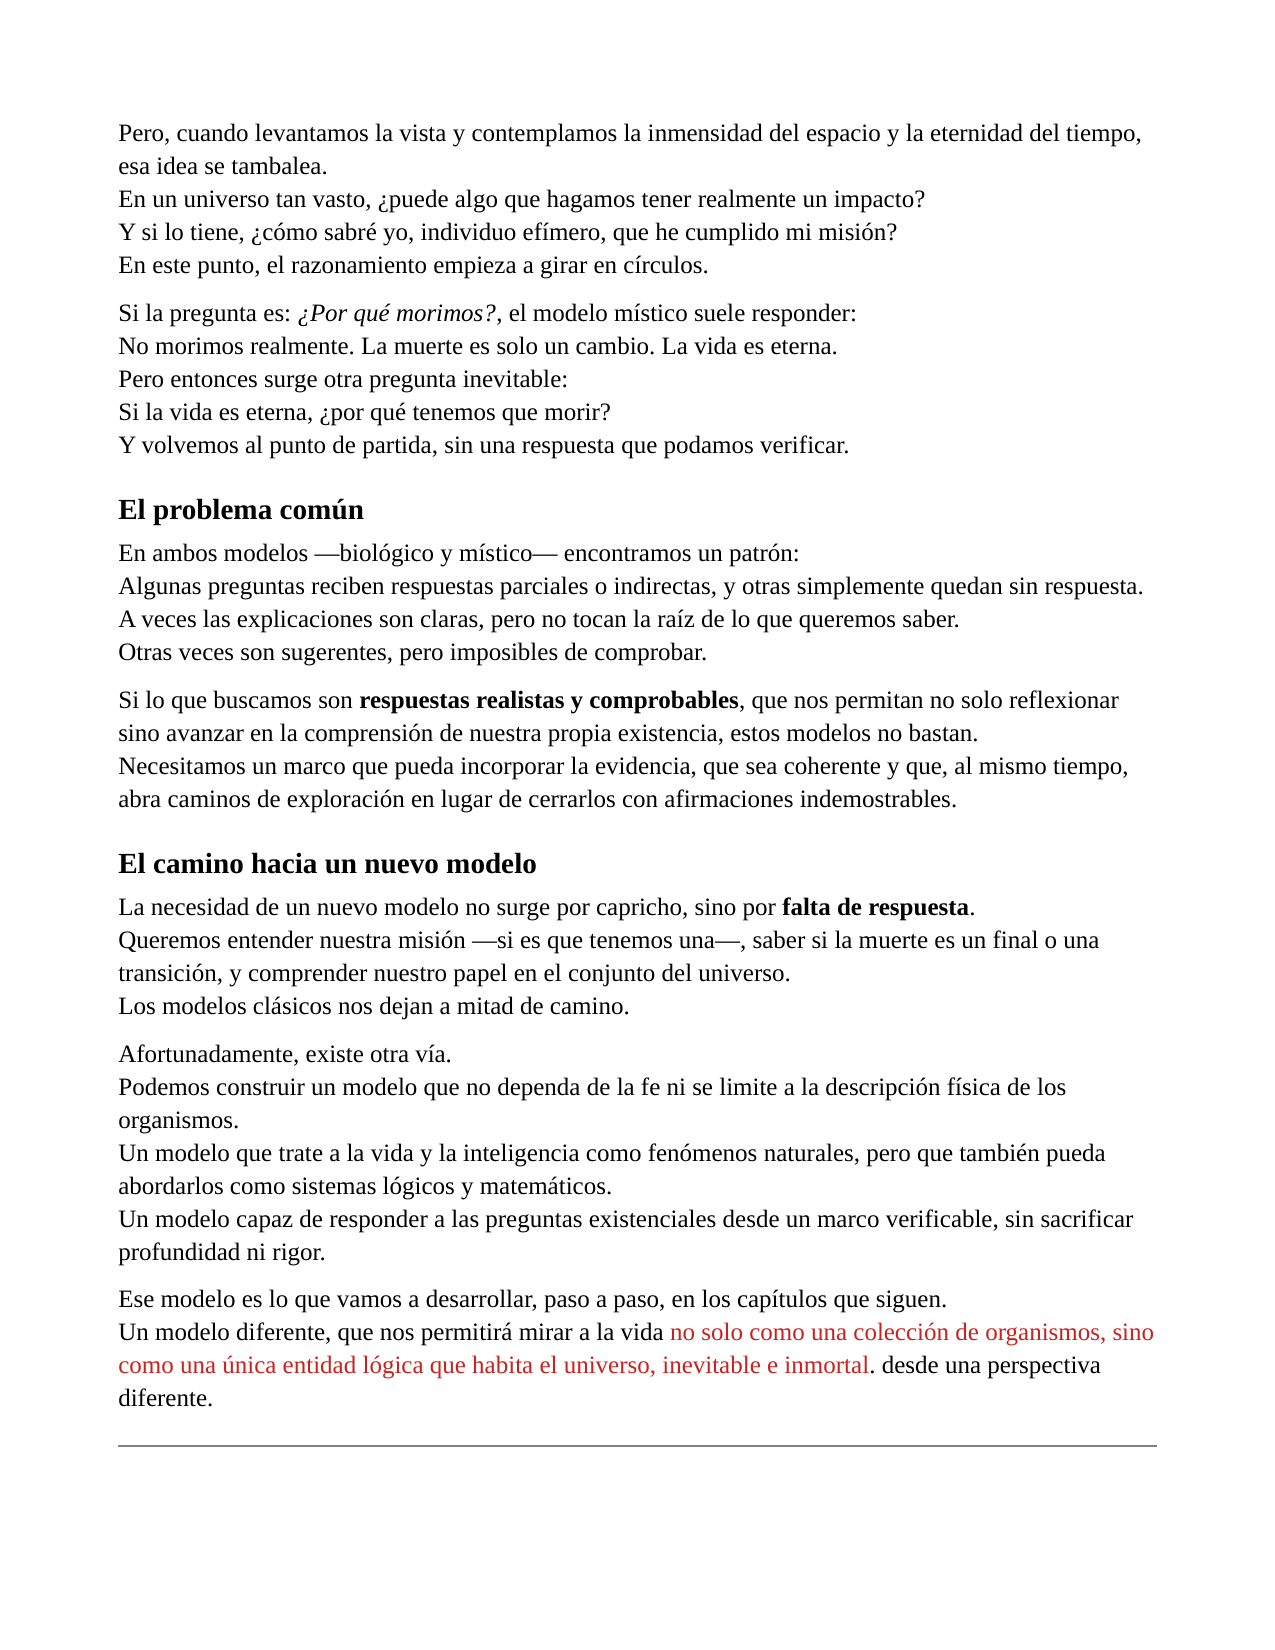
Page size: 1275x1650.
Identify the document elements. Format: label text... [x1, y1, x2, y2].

text Si lo que buscamos son respuestas realistas y comprobables, que nos permitan no solo reflexionar sino avanzar en la comprensión de nuestra propia existencia, estos modelos no bastan. Necesitamos un marco que pueda incorporar la evidencia, que sea coherente y que, al mismo tiempo, abra caminos de exploración en lugar de cerrarlos con afirmaciones indemostrables. [118, 685, 1157, 813]
text La necesidad de un nuevo modelo no surge por capricho, sino por falta de respuesta. Queremos entender nuestra misión —si es que tenemos una—, saber si la muerte es un final o una transición, y comprender nuestro papel en el conjunto del universo. Los modelos clásicos nos dejan a mitad de camino. [118, 892, 1157, 1020]
text En ambos modelos —biológico y místico— encontramos un patrón: Algunas preguntas reciben respuestas parciales o indirectas, y otras simplemente quedan sin respuesta. A veces las explicaciones son claras, pero no tocan la raíz de lo que queremos saber. Otras veces son sugerentes, pero imposibles de comprobar. [118, 538, 1157, 666]
subtitle El camino hacia un nuevo modelo [118, 846, 1157, 879]
text Pero, cuando levantamos la vista y contemplamos la inmensidad del espacio y la eternidad del tiempo, esa idea se tambalea. En un universo tan vasto, ¿puede algo que hagamos tener realmente un impacto? Y si lo tiene, ¿cómo sabré yo, individuo efímero, que he cumplido mi misión? En este punto, el razonamiento empieza a girar en círculos. [118, 118, 1157, 279]
text Afortunadamente, existe otra vía. Podemos construir un modelo que no dependa de la fe ni se limite a la descripción física de los organismos. Un modelo que trate a la vida y la inteligencia como fenómenos naturales, pero que también pueda abordarlos como sistemas lógicos y matemáticos. Un modelo capaz de responder a las preguntas existenciales desde un marco verificable, sin sacrificar profundidad ni rigor. [118, 1039, 1157, 1266]
text Ese modelo es lo que vamos a desarrollar, paso a paso, en los capítulos que siguen. Un modelo diferente, que nos permitirá mirar a la vida no solo como una colección de organismos, sino como una única entidad lógica que habita el universo, inevitable e inmortal. desde una perspectiva diferente. [118, 1284, 1157, 1412]
subtitle El problema común [118, 492, 1157, 526]
text Si la pregunta es: ¿Por qué morimos?, el modelo místico suele responder: No morimos realmente. La muerte es solo un cambio. La vida es eterna. Pero entonces surge otra pregunta inevitable: Si la vida es eterna, ¿por qué tenemos que morir? Y volvemos al punto de partida, sin una respuesta que podamos verificar. [118, 298, 1157, 459]
